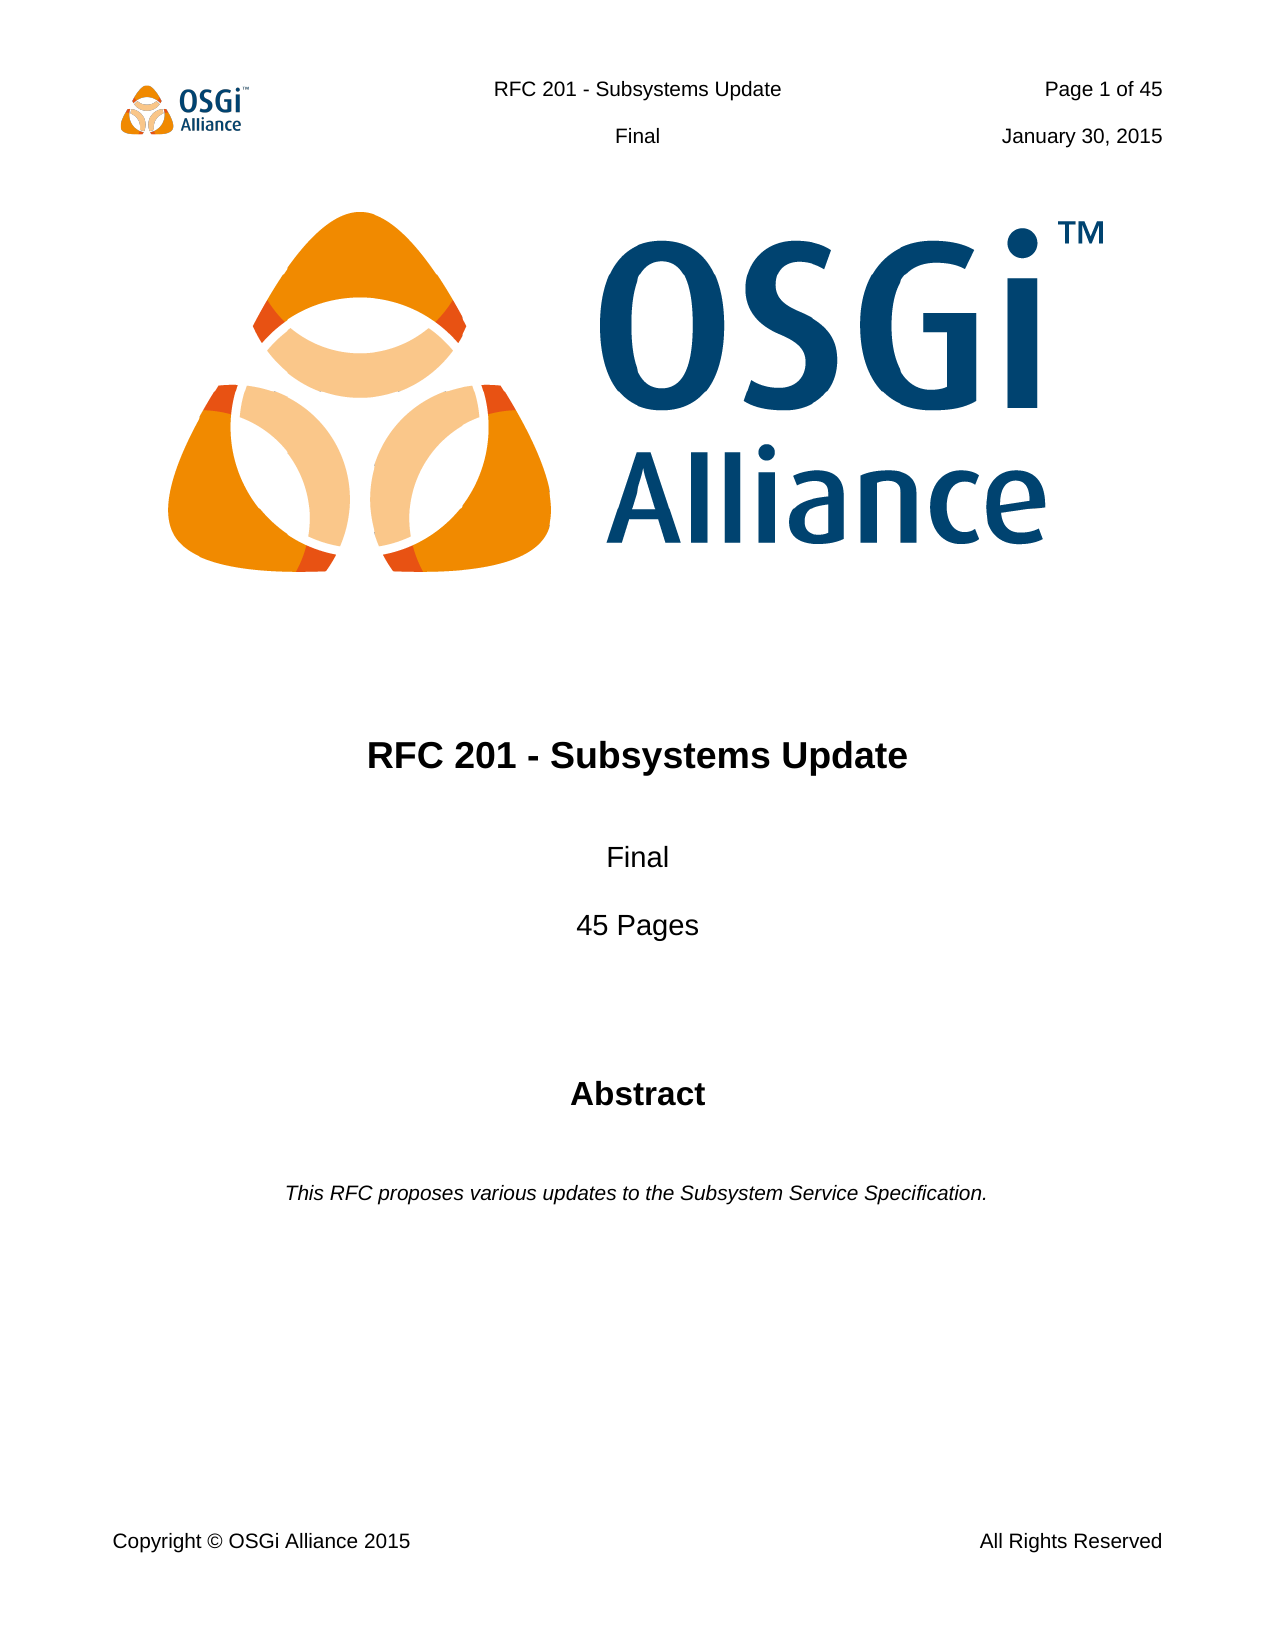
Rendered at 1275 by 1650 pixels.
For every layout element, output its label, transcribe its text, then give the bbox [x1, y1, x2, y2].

text Abstract [112, 1074, 1162, 1112]
text This RFC proposes various updates to the Subsystem Service Specification. [112, 1181, 1162, 1205]
title Final 42 Pages [112, 841, 1162, 941]
title RFC 201 - Subsystems Update [112, 733, 1162, 776]
picture [112, 158, 1163, 626]
picture [113, 78, 257, 142]
